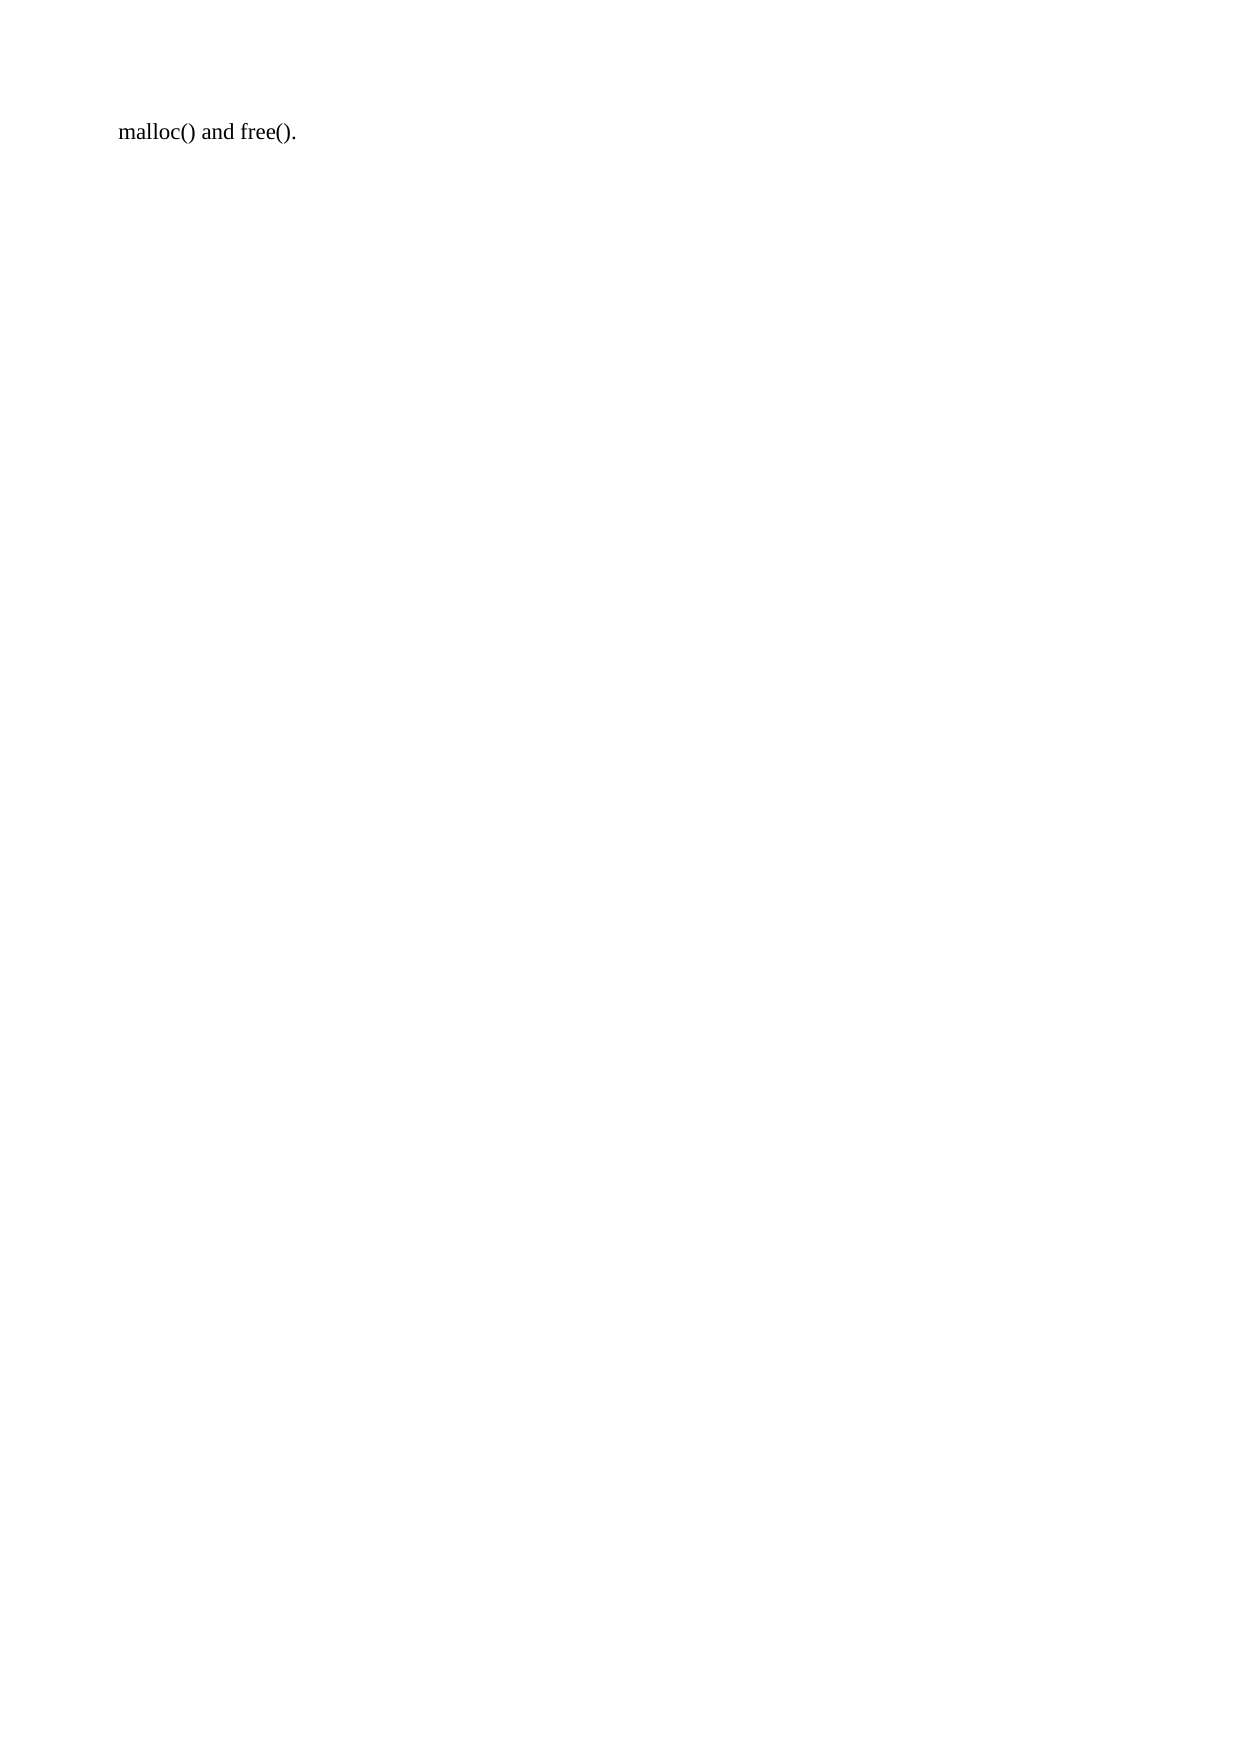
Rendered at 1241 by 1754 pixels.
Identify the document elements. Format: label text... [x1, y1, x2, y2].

text malloc() and free(). [118, 118, 1122, 144]
